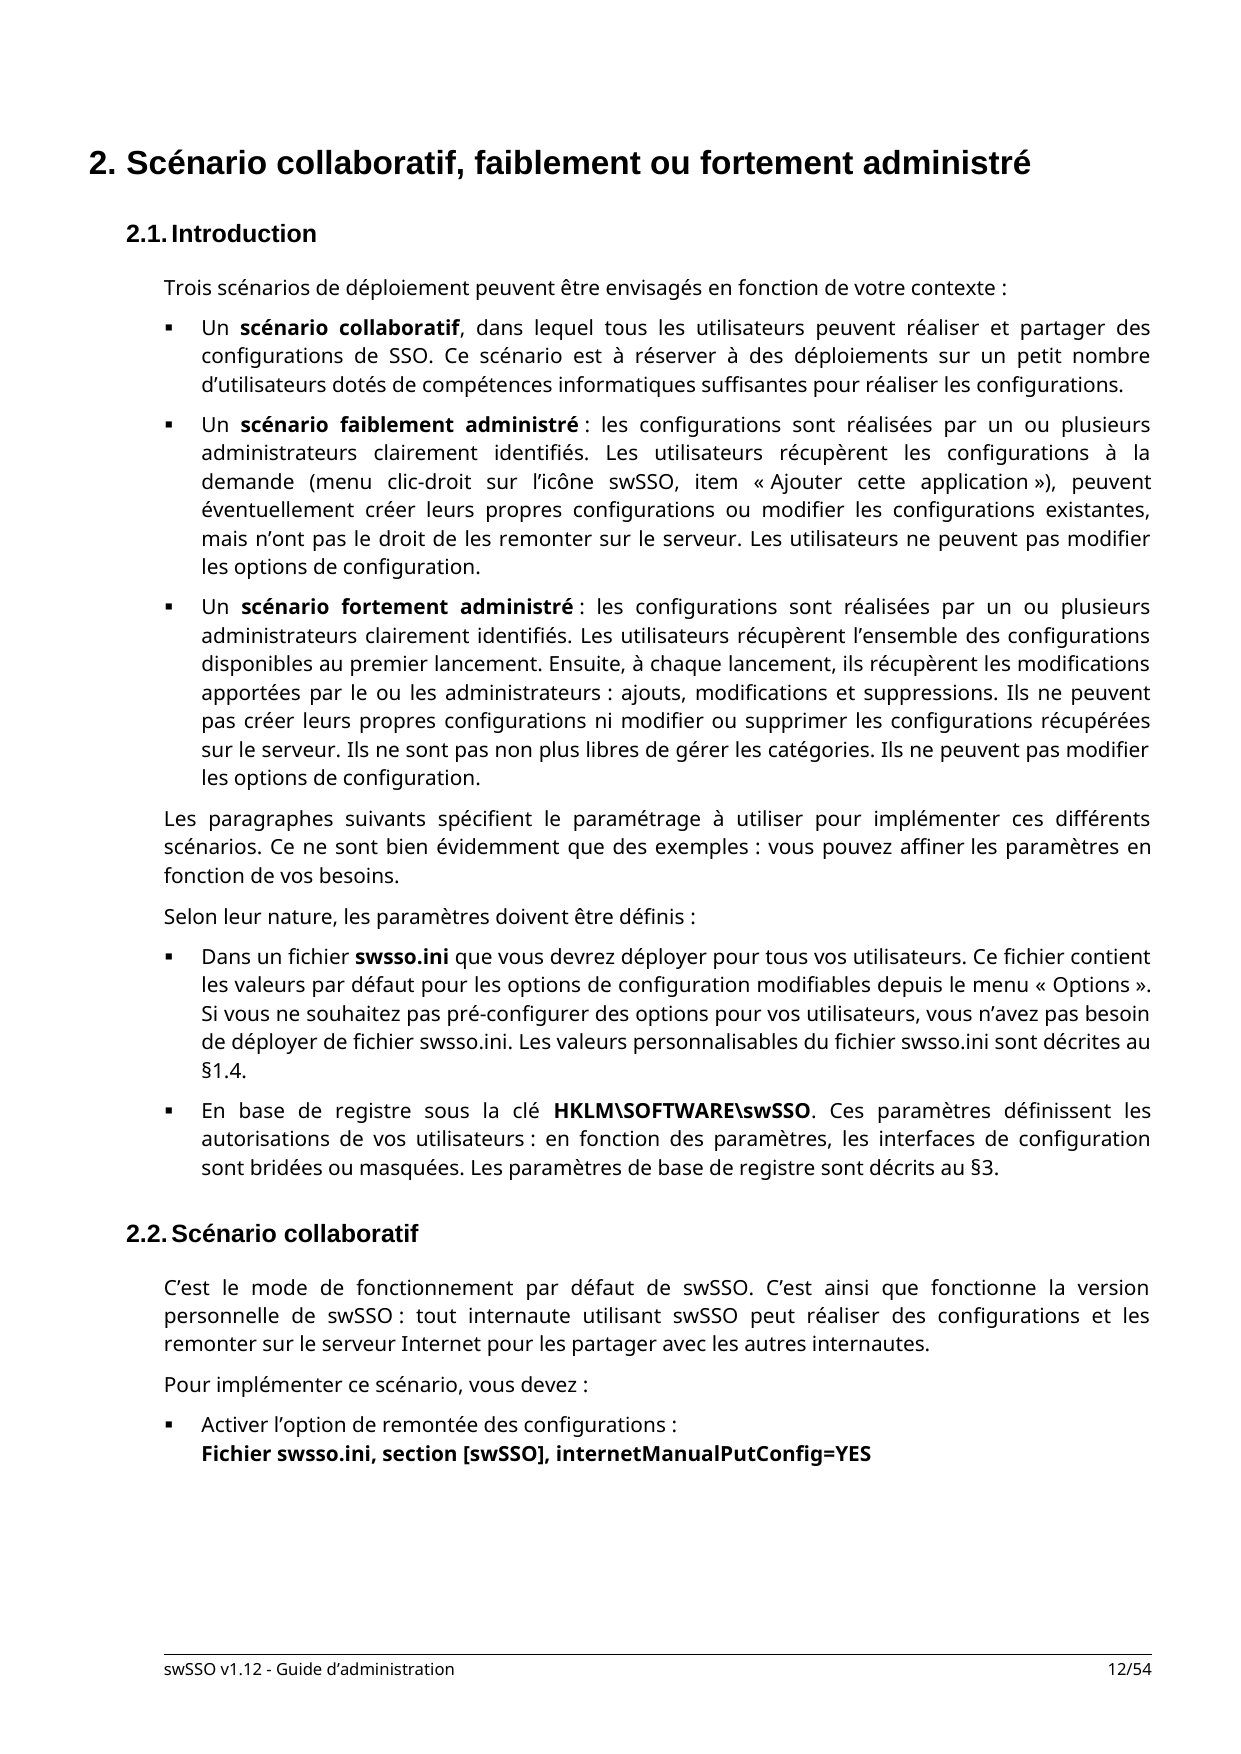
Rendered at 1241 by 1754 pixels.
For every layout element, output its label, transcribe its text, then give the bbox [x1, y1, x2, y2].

list Activer l’option de remontée des configurations : [164, 1411, 1152, 1439]
list Un scénario faiblement administré : les configurations sont réalisées par un ou plusieurs administrateurs clairement identifiés. Les utilisateurs récupèrent les configurations à la demande (menu clic-droit sur l’icône swSSO, item « Ajouter cette application »), peuvent éventuellement créer leurs propres configurations ou modifier les configurations existantes, mais n’ont pas le droit de les remonter sur le serveur. Les utilisateurs ne peuvent pas modifier les options de configuration. [164, 410, 1152, 581]
list Un scénario fortement administré : les configurations sont réalisées par un ou plusieurs administrateurs clairement identifiés. Les utilisateurs récupèrent l’ensemble des configurations disponibles au premier lancement. Ensuite, à chaque lancement, ils récupèrent les modifications apportées par le ou les administrateurs : ajouts, modifications et suppressions. Ils ne peuvent pas créer leurs propres configurations ni modifier ou supprimer les configurations récupérées sur le serveur. Ils ne sont pas non plus libres de gérer les catégories. Ils ne peuvent pas modifier les options de configuration. [164, 592, 1152, 792]
text Pour implémenter ce scénario, vous devez : [164, 1370, 1152, 1399]
list Un scénario collaboratif, dans lequel tous les utilisateurs peuvent réaliser et partager des configurations de SSO. Ce scénario est à réserver à des déploiements sur un petit nombre d’utilisateurs dotés de compétences informatiques suffisantes pour réaliser les configurations. [164, 313, 1152, 398]
text C’est le mode de fonctionnement par défaut de swSSO. C’est ainsi que fonctionne la version personnelle de swSSO : tout internaute utilisant swSSO peut réaliser des configurations et les remonter sur le serveur Internet pour les partager avec les autres internautes. [164, 1273, 1152, 1358]
text Fichier swsso.ini, section [swSSO], internetManualPutConfig=YES [201, 1439, 1152, 1467]
text Trois scénarios de déploiement peuvent être envisagés en fonction de votre contexte : [164, 273, 1152, 301]
subtitle Scénario collaboratif, faiblement ou fortement administré [89, 143, 1152, 182]
subtitle Scénario collaboratif [126, 1219, 1152, 1248]
list Dans un fichier swsso.ini que vous devrez déployer pour tous vos utilisateurs. Ce fichier contient les valeurs par défaut pour les options de configuration modifiables depuis le menu « Options ». Si vous ne souhaitez pas pré-configurer des options pour vos utilisateurs, vous n’avez pas besoin de déployer de fichier swsso.ini. Les valeurs personnalisables du fichier swsso.ini sont décrites au §1.4. [164, 942, 1152, 1084]
text Les paragraphes suivants spécifient le paramétrage à utiliser pour implémenter ces différents scénarios. Ce ne sont bien évidemment que des exemples : vous pouvez affiner les paramètres en fonction de vos besoins. [164, 804, 1152, 889]
text Selon leur nature, les paramètres doivent être définis : [164, 902, 1152, 930]
list En base de registre sous la clé HKLM\SOFTWARE\swSSO. Ces paramètres définissent les autorisations de vos utilisateurs : en fonction des paramètres, les interfaces de configuration sont bridées ou masquées. Les paramètres de base de registre sont décrits au §3. [164, 1096, 1152, 1181]
subtitle Introduction [126, 219, 1152, 248]
